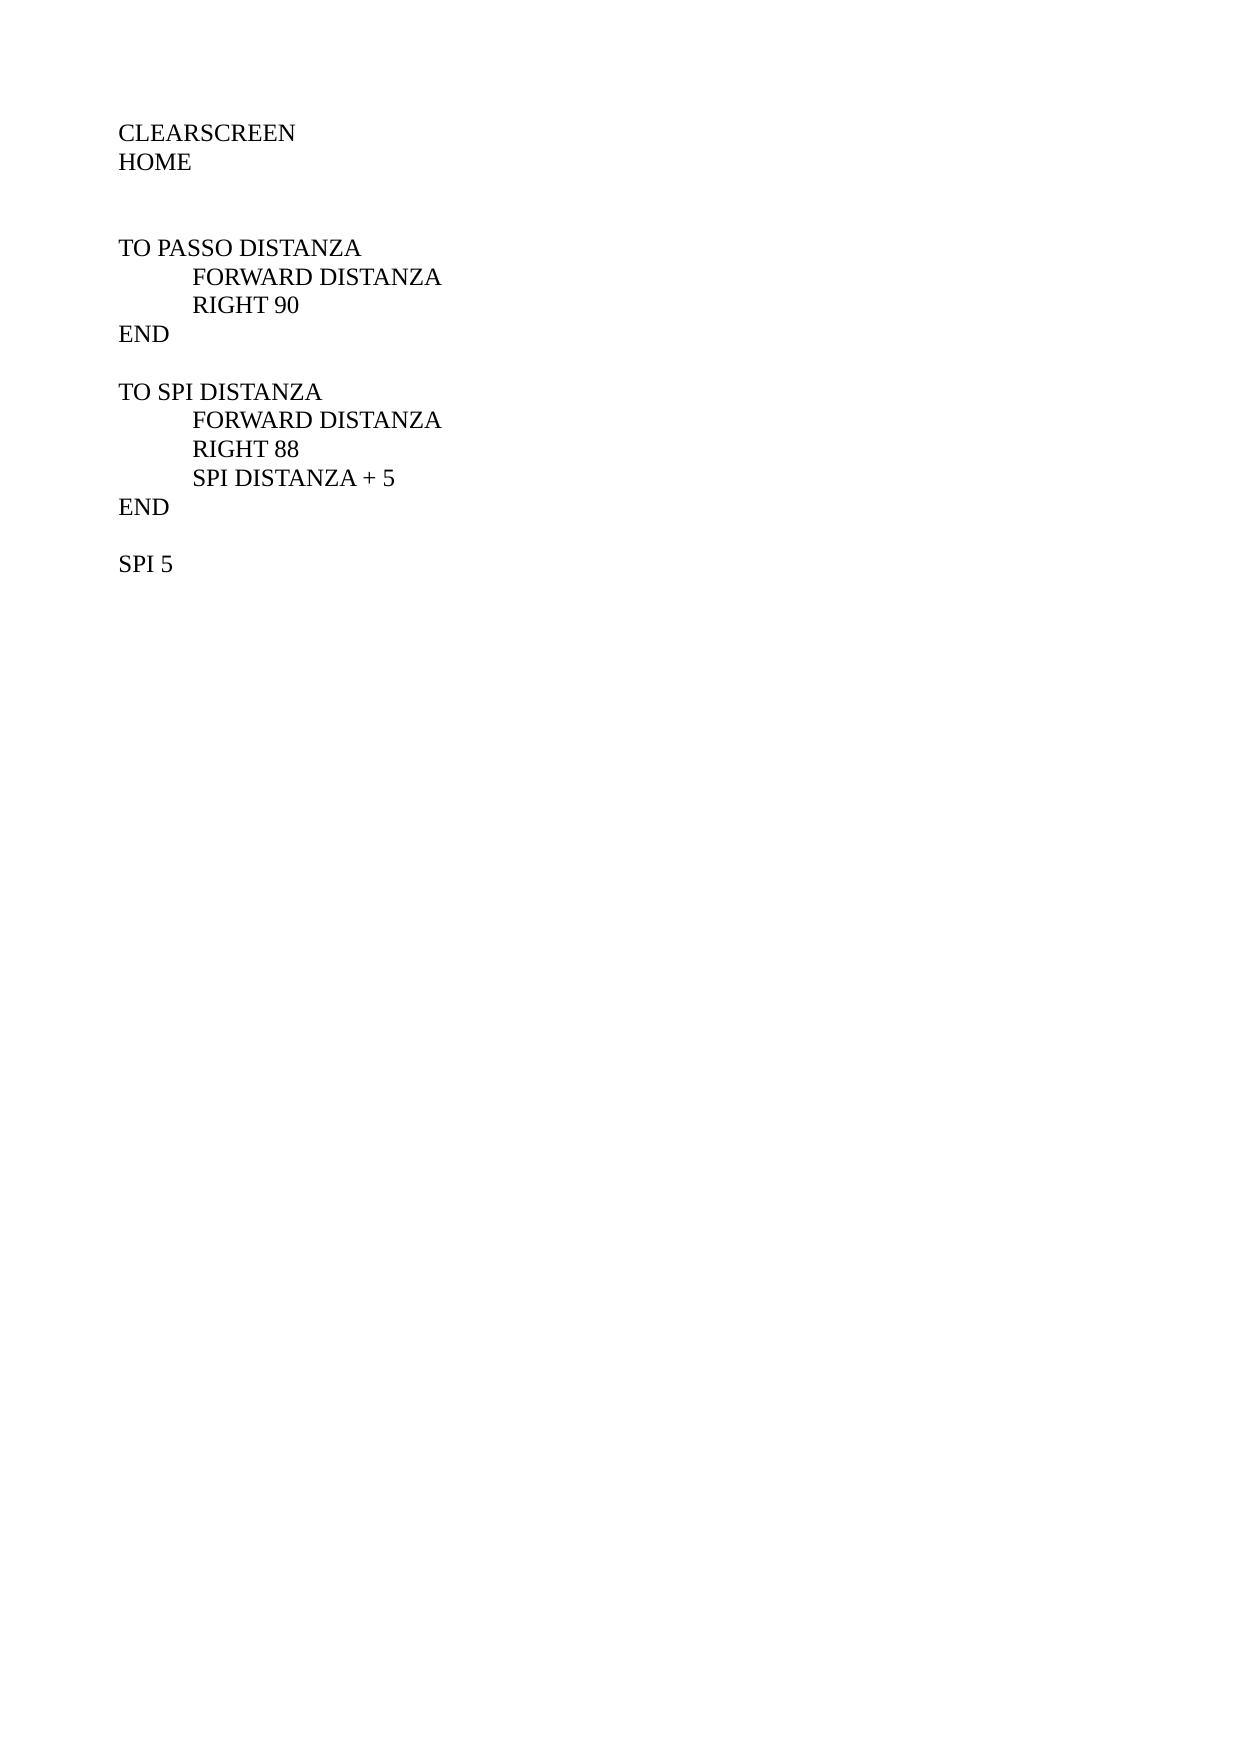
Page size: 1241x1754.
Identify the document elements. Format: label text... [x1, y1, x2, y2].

text FORWARD DISTANZA [118, 406, 1122, 434]
text RIGHT 90 [118, 291, 1122, 319]
text TO PASSO DISTANZA [118, 233, 1122, 262]
text TO SPI DISTANZA [118, 377, 1122, 406]
text CLEARSCREEN [118, 118, 1122, 147]
text FORWARD DISTANZA [118, 262, 1122, 291]
text END [118, 492, 1122, 521]
text END [118, 319, 1122, 348]
text SPI DISTANZA + 5 [118, 463, 1122, 492]
text HOME [118, 147, 1122, 176]
text SPI 5 [118, 549, 1122, 578]
text RIGHT 88 [118, 434, 1122, 463]
